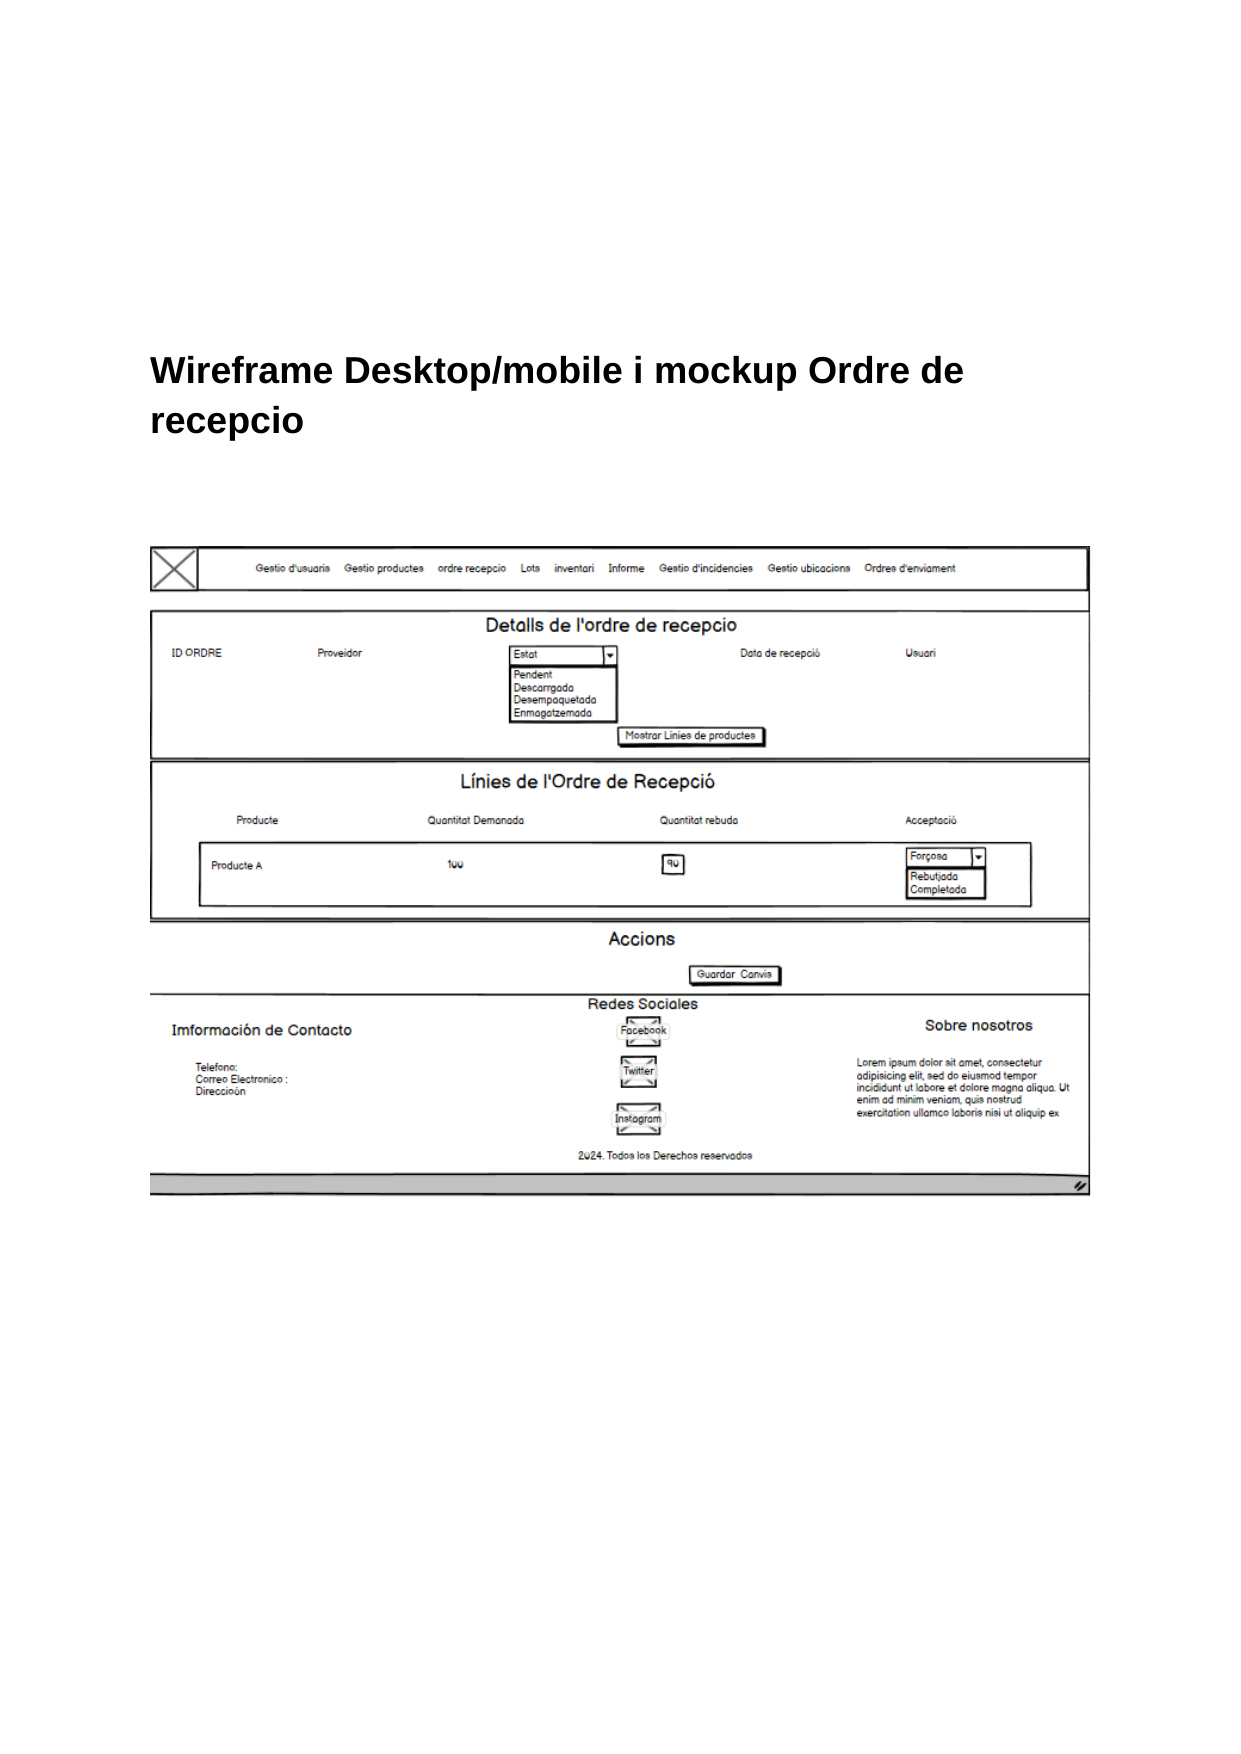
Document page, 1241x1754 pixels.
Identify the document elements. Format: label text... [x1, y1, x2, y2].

text Wireframe Desktop/mobile i mockup Ordre de recepcio [150, 348, 1090, 441]
picture [150, 546, 1091, 1199]
